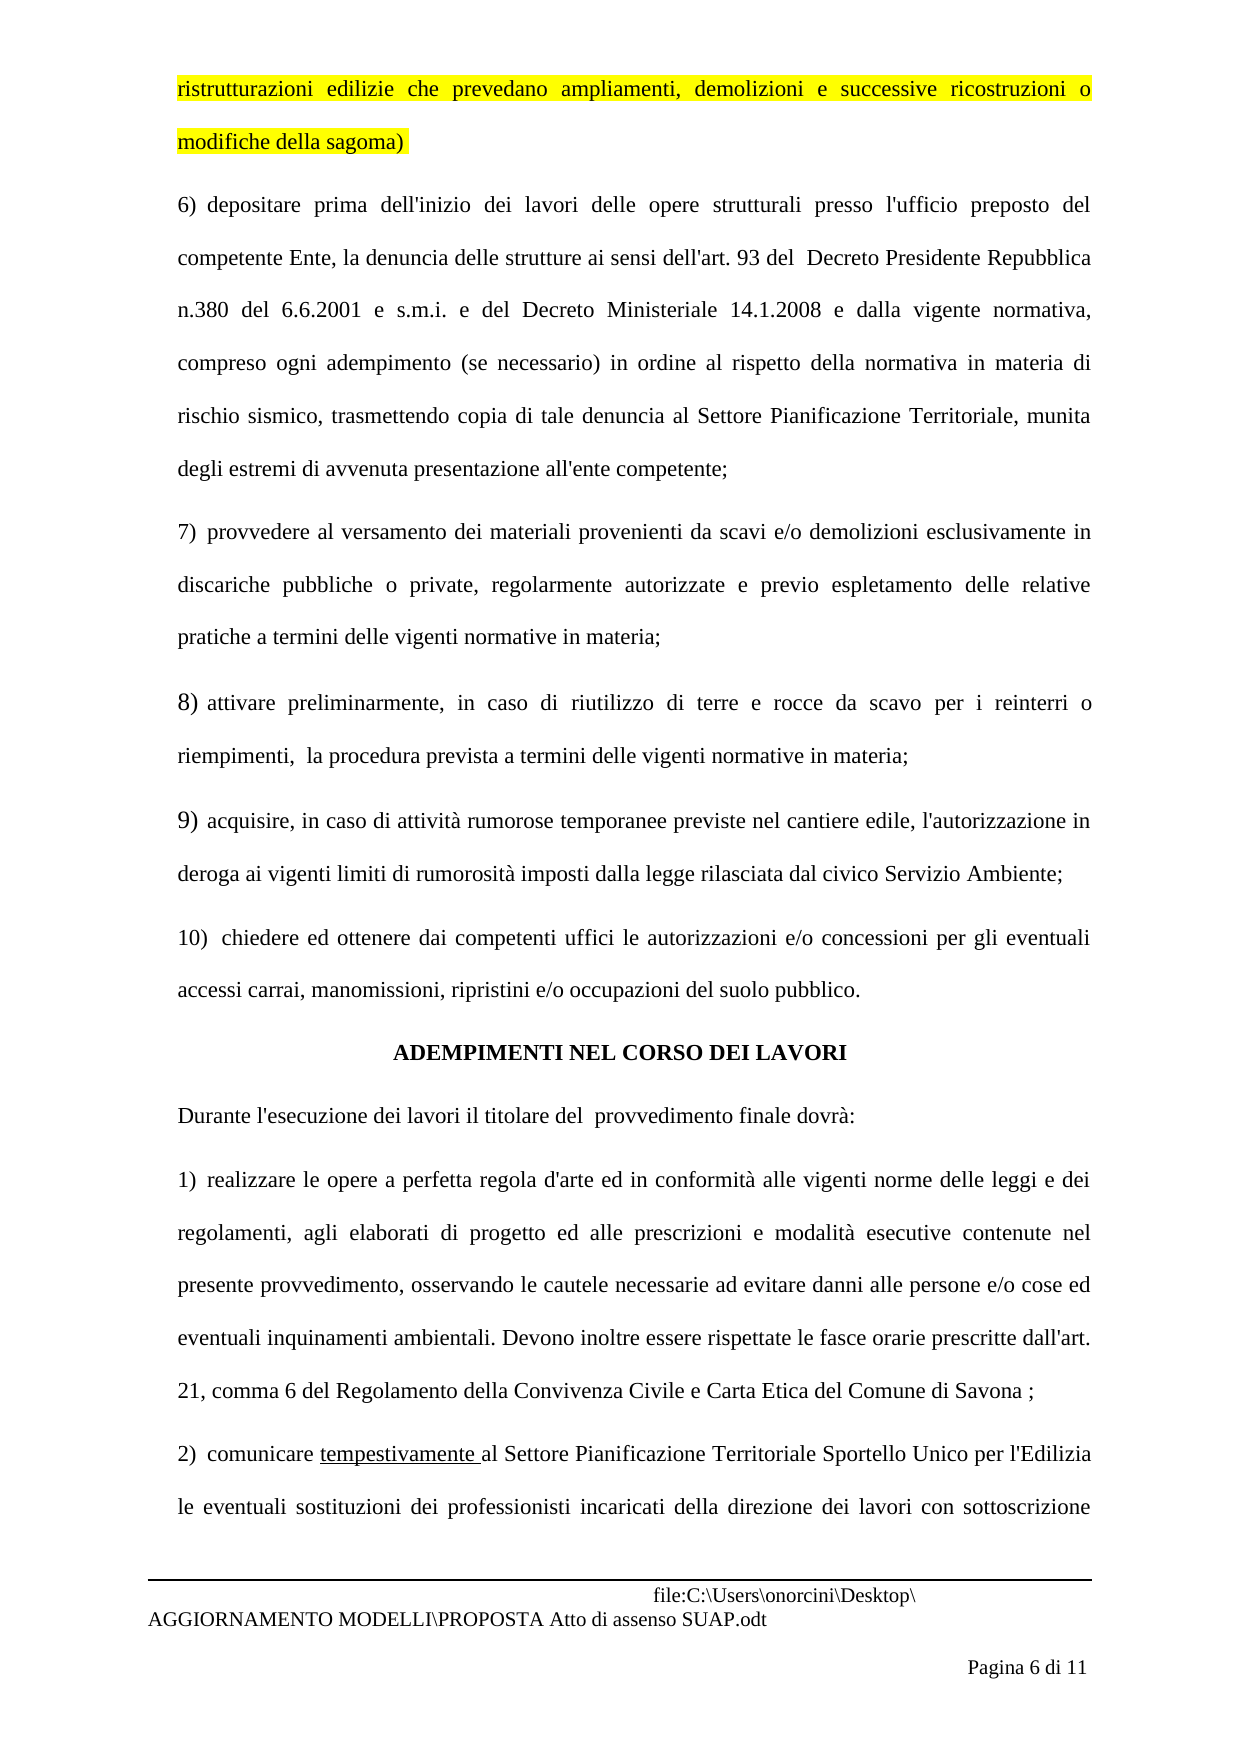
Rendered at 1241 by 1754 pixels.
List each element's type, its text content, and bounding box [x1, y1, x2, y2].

list depositare prima dell'inizio dei lavori delle opere strutturali presso l'ufficio preposto del competente Ente, la denuncia delle strutture ai sensi dell'art. 93 del Decreto Presidente Repubblica n.380 del 6.6.2001 e s.m.i. e del Decreto Ministeriale 14.1.2008 e dalla vigente normativa, compreso ogni adempimento (se necessario) in ordine al rispetto della normativa in materia di rischio sismico, trasmettendo copia di tale denuncia al Settore Pianificazione Territoriale, munita degli estremi di avvenuta presentazione all'ente competente; [177, 191, 1092, 481]
list comunicare tempestivamente al Settore Pianificazione Territoriale Sportello Unico per l'Edilizia le eventuali sostituzioni dei professionisti incaricati della direzione dei lavori con sottoscrizione [177, 1440, 1092, 1519]
list realizzare le opere a perfetta regola d'arte ed in conformità alle vigenti norme delle leggi e dei regolamenti, agli elaborati di progetto ed alle prescrizioni e modalità esecutive contenute nel presente provvedimento, osservando le cautele necessarie ad evitare danni alle persone e/o cose ed eventuali inquinamenti ambientali. Devono inoltre essere rispettate le fasce orarie prescritte dall'art. 21, comma 6 del Regolamento della Convivenza Civile e Carta Etica del Comune di Savona ; [177, 1166, 1092, 1403]
list ristrutturazioni edilizie che prevedano ampliamenti, demolizioni e successive ricostruzioni o modifiche della sagoma) [177, 75, 1092, 154]
text Durante l'esecuzione dei lavori il titolare del provvedimento finale dovrà: [177, 1102, 1063, 1129]
list provvedere al versamento dei materiali provenienti da scavi e/o demolizioni esclusivamente in discariche pubbliche o private, regolarmente autorizzate e previo espletamento delle relative pratiche a termini delle vigenti normative in materia; [177, 518, 1092, 650]
text ADEMPIMENTI NEL CORSO DEI LAVORI [177, 1039, 1063, 1066]
list chiedere ed ottenere dai competenti uffici le autorizzazioni e/o concessioni per gli eventuali accessi carrai, manomissioni, ripristini e/o occupazioni del suolo pubblico. [177, 923, 1092, 1003]
list acquisire, in caso di attività rumorose temporanee previste nel cantiere edile, l'autorizzazione in deroga ai vigenti limiti di rumorosità imposti dalla legge rilasciata dal civico Servizio Ambiente; [177, 805, 1092, 887]
list attivare preliminarmente, in caso di riutilizzo di terre e rocce da scavo per i reinterri o riempimenti, la procedura prevista a termini delle vigenti normative in materia; [177, 687, 1092, 768]
